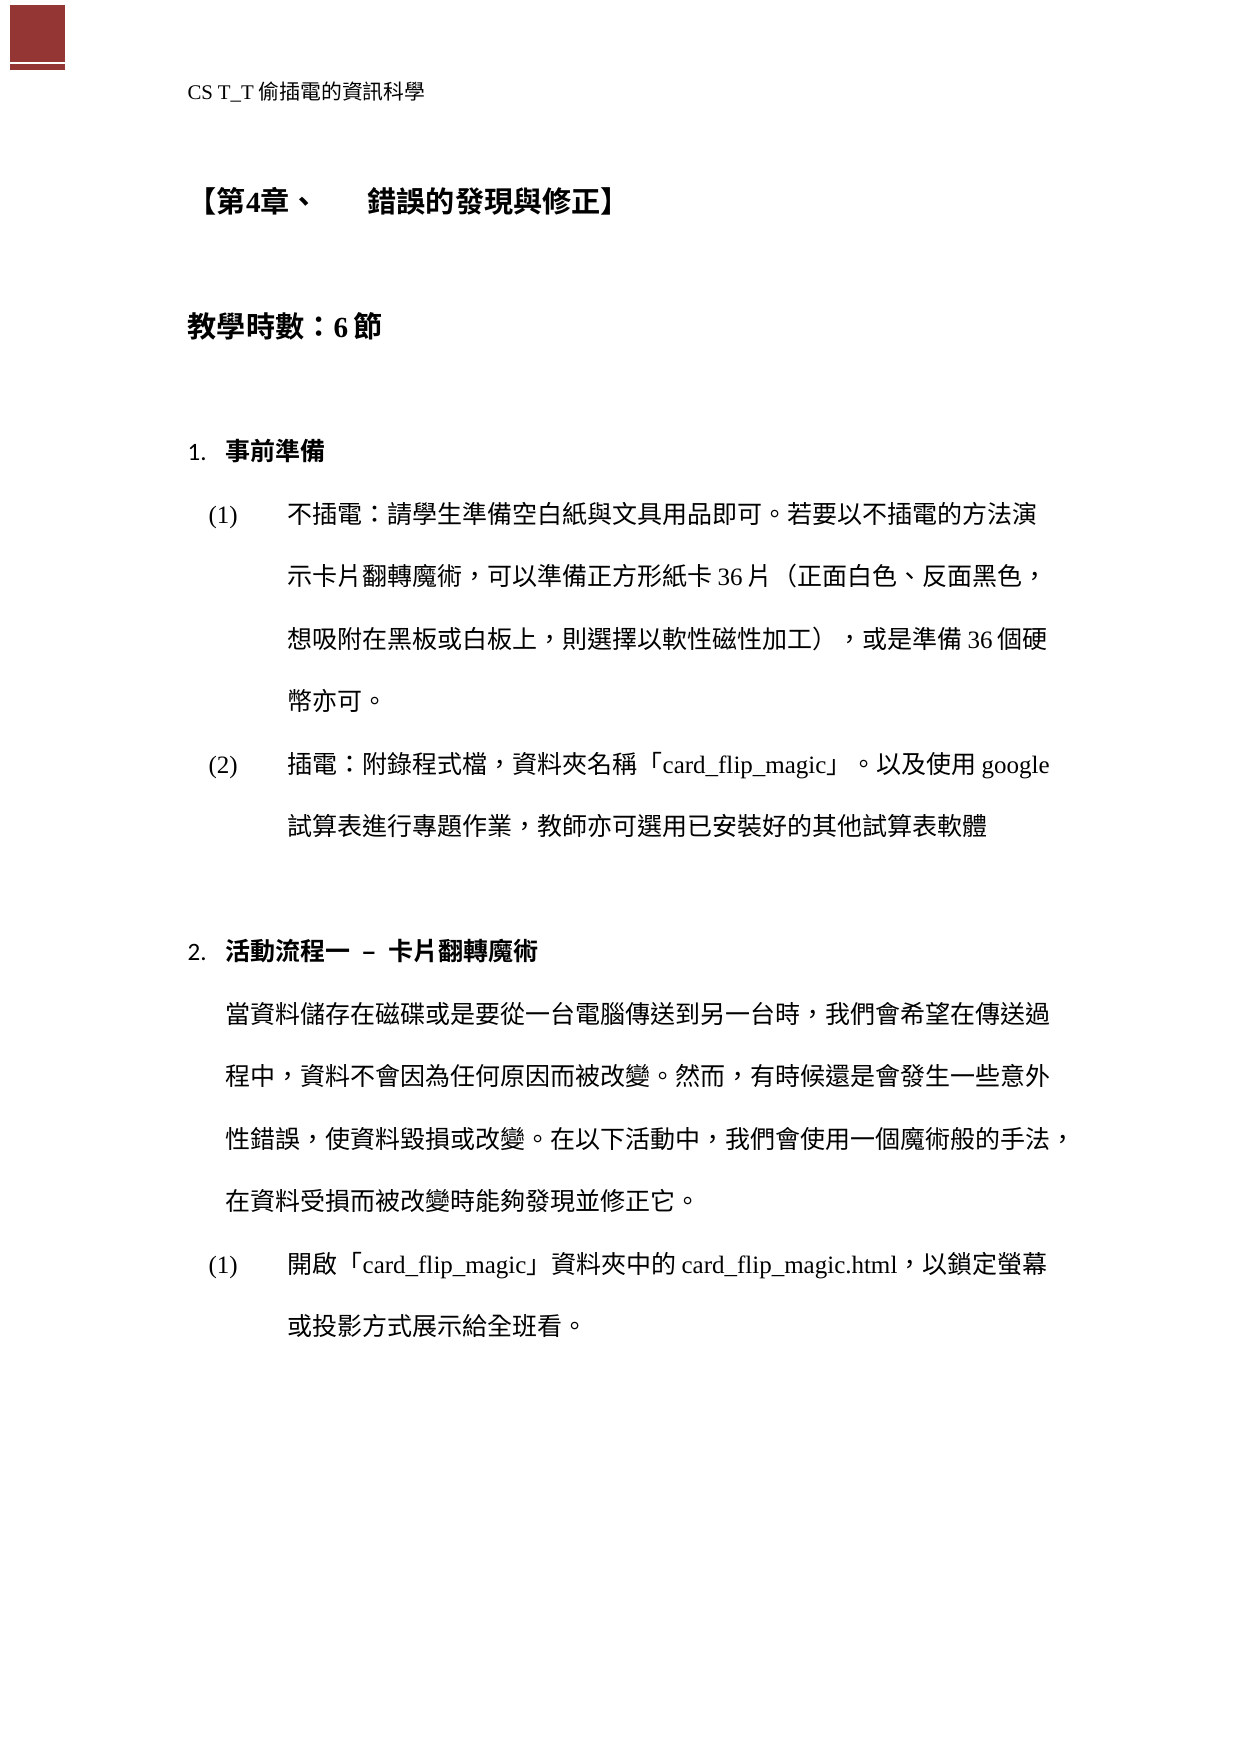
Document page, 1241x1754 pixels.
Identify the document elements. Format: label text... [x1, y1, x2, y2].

list 事前準備 [187, 408, 1053, 471]
list 插電：附錄程式檔，資料夾名稱「card_flip_magic」。以及使用google試算表進行專題作業，教師亦可選用已安裝好的其他試算表軟體 [237, 721, 1053, 846]
list 活動流程一 – 卡片翻轉魔術 [187, 908, 1053, 971]
text 當資料儲存在磁碟或是要從一台電腦傳送到另一台時，我們會希望在傳送過程中，資料不會因為任何原因而被改變。然而，有時候還是會發生一些意外性錯誤，使資料毀損或改變。在以下活動中，我們會使用一個魔術般的手法，在資料受損而被改變時能夠發現並修正它。 [225, 971, 1053, 1221]
text 教學時數：6節 [187, 283, 1053, 346]
list 不插電：請學生準備空白紙與文具用品即可。若要以不插電的方法演示卡片翻轉魔術，可以準備正方形紙卡36片（正面白色、反面黑色，想吸附在黑板或白板上，則選擇以軟性磁性加工），或是準備36個硬幣亦可。 [237, 471, 1053, 721]
list 開啟「card_flip_magic」資料夾中的card_flip_magic.html，以鎖定螢幕或投影方式展示給全班看。 [237, 1221, 1053, 1346]
list 錯誤的發現與修正】 [187, 158, 1053, 221]
